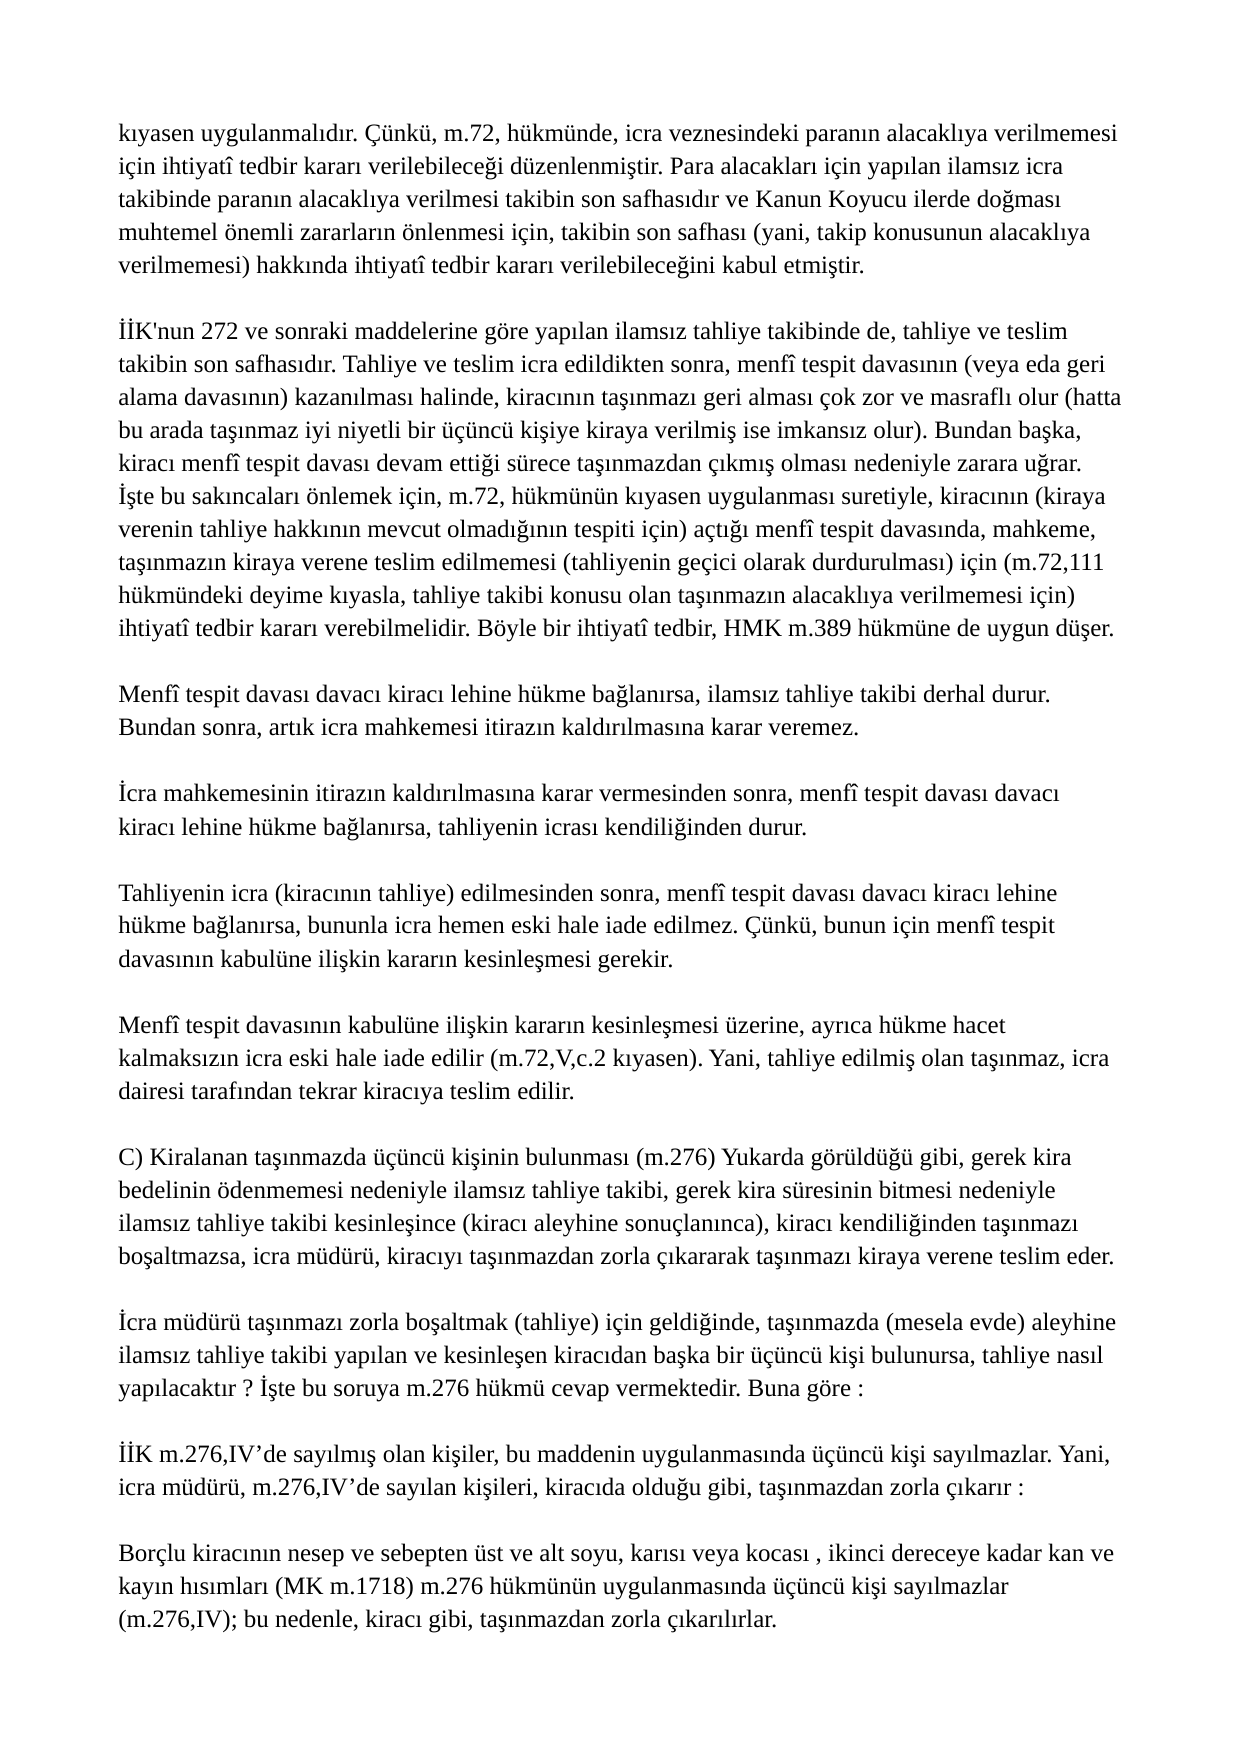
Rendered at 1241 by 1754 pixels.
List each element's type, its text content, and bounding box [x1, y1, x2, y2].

text kıyasen uygulanmalıdır. Çünkü, m.72, hükmünde, icra veznesindeki paranın alacaklıya verilmemesi için ihtiyatî tedbir kararı verilebileceği düzenlenmiştir. Para alacakları için yapılan ilamsız icra takibinde paranın alacaklıya verilmesi takibin son safhasıdır ve Kanun Koyucu ilerde doğması muhtemel önemli zararların önlenmesi için, takibin son safhası (yani, takip konusunun alacaklıya verilmemesi) hakkında ihtiyatî tedbir kararı verilebileceğini kabul etmiştir. İİK'nun 272 ve sonraki maddelerine göre yapılan ilamsız tahliye takibinde de, tahliye ve teslim takibin son safhasıdır. Tahliye ve teslim icra edildikten sonra, menfî tespit davasının (veya eda geri alama davasının) kazanılması halinde, kiracının taşınmazı geri alması çok zor ve masraflı olur (hatta bu arada taşınmaz iyi niyetli bir üçüncü kişiye kiraya verilmiş ise imkansız olur). Bundan başka, kiracı menfî tespit davası devam ettiği sürece taşınmazdan çıkmış olması nedeniyle zarara uğrar. İşte bu sakıncaları önlemek için, m.72, hükmünün kıyasen uygulanması suretiyle, kiracının (kiraya verenin tahliye hakkının mevcut olmadığının tespiti için) açtığı menfî tespit davasında, mahkeme, taşınmazın kiraya verene teslim edilmemesi (tahliyenin geçici olarak durdurulması) için (m.72,111 hükmündeki deyime kıyasla, tahliye takibi konusu olan taşınmazın alacaklıya verilmemesi için) ihtiyatî tedbir kararı verebilmelidir. Böyle bir ihtiyatî tedbir, HMK m.389 hükmüne de uygun düşer. Menfî tespit davası davacı kiracı lehine hükme bağlanırsa, ilamsız tahliye takibi derhal durur. Bundan sonra, artık icra mahkemesi itirazın kaldırılmasına karar veremez. İcra mahkemesinin itirazın kaldırılmasına karar vermesinden sonra, menfî tespit davası davacı kiracı lehine hükme bağlanırsa, tahliyenin icrası kendiliğinden durur. Tahliyenin icra (kiracının tahliye) edilmesinden sonra, menfî tespit davası davacı kiracı lehine hükme bağlanırsa, bununla icra hemen eski hale iade edilmez. Çünkü, bunun için menfî tespit davasının kabulüne ilişkin kararın kesinleşmesi gerekir. Menfî tespit davasının kabulüne ilişkin kararın kesinleşmesi üzerine, ayrıca hükme hacet kalmaksızın icra eski hale iade edilir (m.72,V,c.2 kıyasen). Yani, tahliye edilmiş olan taşınmaz, icra dairesi tarafından tekrar kiracıya teslim edilir. C) Kiralanan taşınmazda üçüncü kişinin bulunması (m.276) Yukarda görüldüğü gibi, gerek kira bedelinin ödenmemesi nedeniyle ilamsız tahliye takibi, gerek kira süresinin bitmesi nedeniyle ilamsız tahliye takibi kesinleşince (kiracı aleyhine sonuçlanınca), kiracı kendiliğinden taşınmazı boşaltmazsa, icra müdürü, kiracıyı taşınmazdan zorla çıkararak taşınmazı kiraya verene teslim eder. İcra müdürü taşınmazı zorla boşaltmak (tahliye) için geldiğinde, taşınmazda (mesela evde) aleyhine ilamsız tahliye takibi yapılan ve kesinleşen kiracıdan başka bir üçüncü kişi bulunursa, tahliye nasıl yapılacaktır ? İşte bu soruya m.276 hükmü cevap vermektedir. Buna göre : İİK m.276,IV’de sayılmış olan kişiler, bu maddenin uygulanmasında üçüncü kişi sayılmazlar. Yani, icra müdürü, m.276,IV’de sayılan kişileri, kiracıda olduğu gibi, taşınmazdan zorla çıkarır : Borçlu kiracının nesep ve sebepten üst ve alt soyu, karısı veya kocası , ikinci dereceye kadar kan ve kayın hısımları (MK m.1718) m.276 hükmünün uygulanmasında üçüncü kişi sayılmazlar (m.276,IV); bu nedenle, kiracı gibi, taşınmazdan zorla çıkarılırlar. [118, 118, 1122, 1633]
